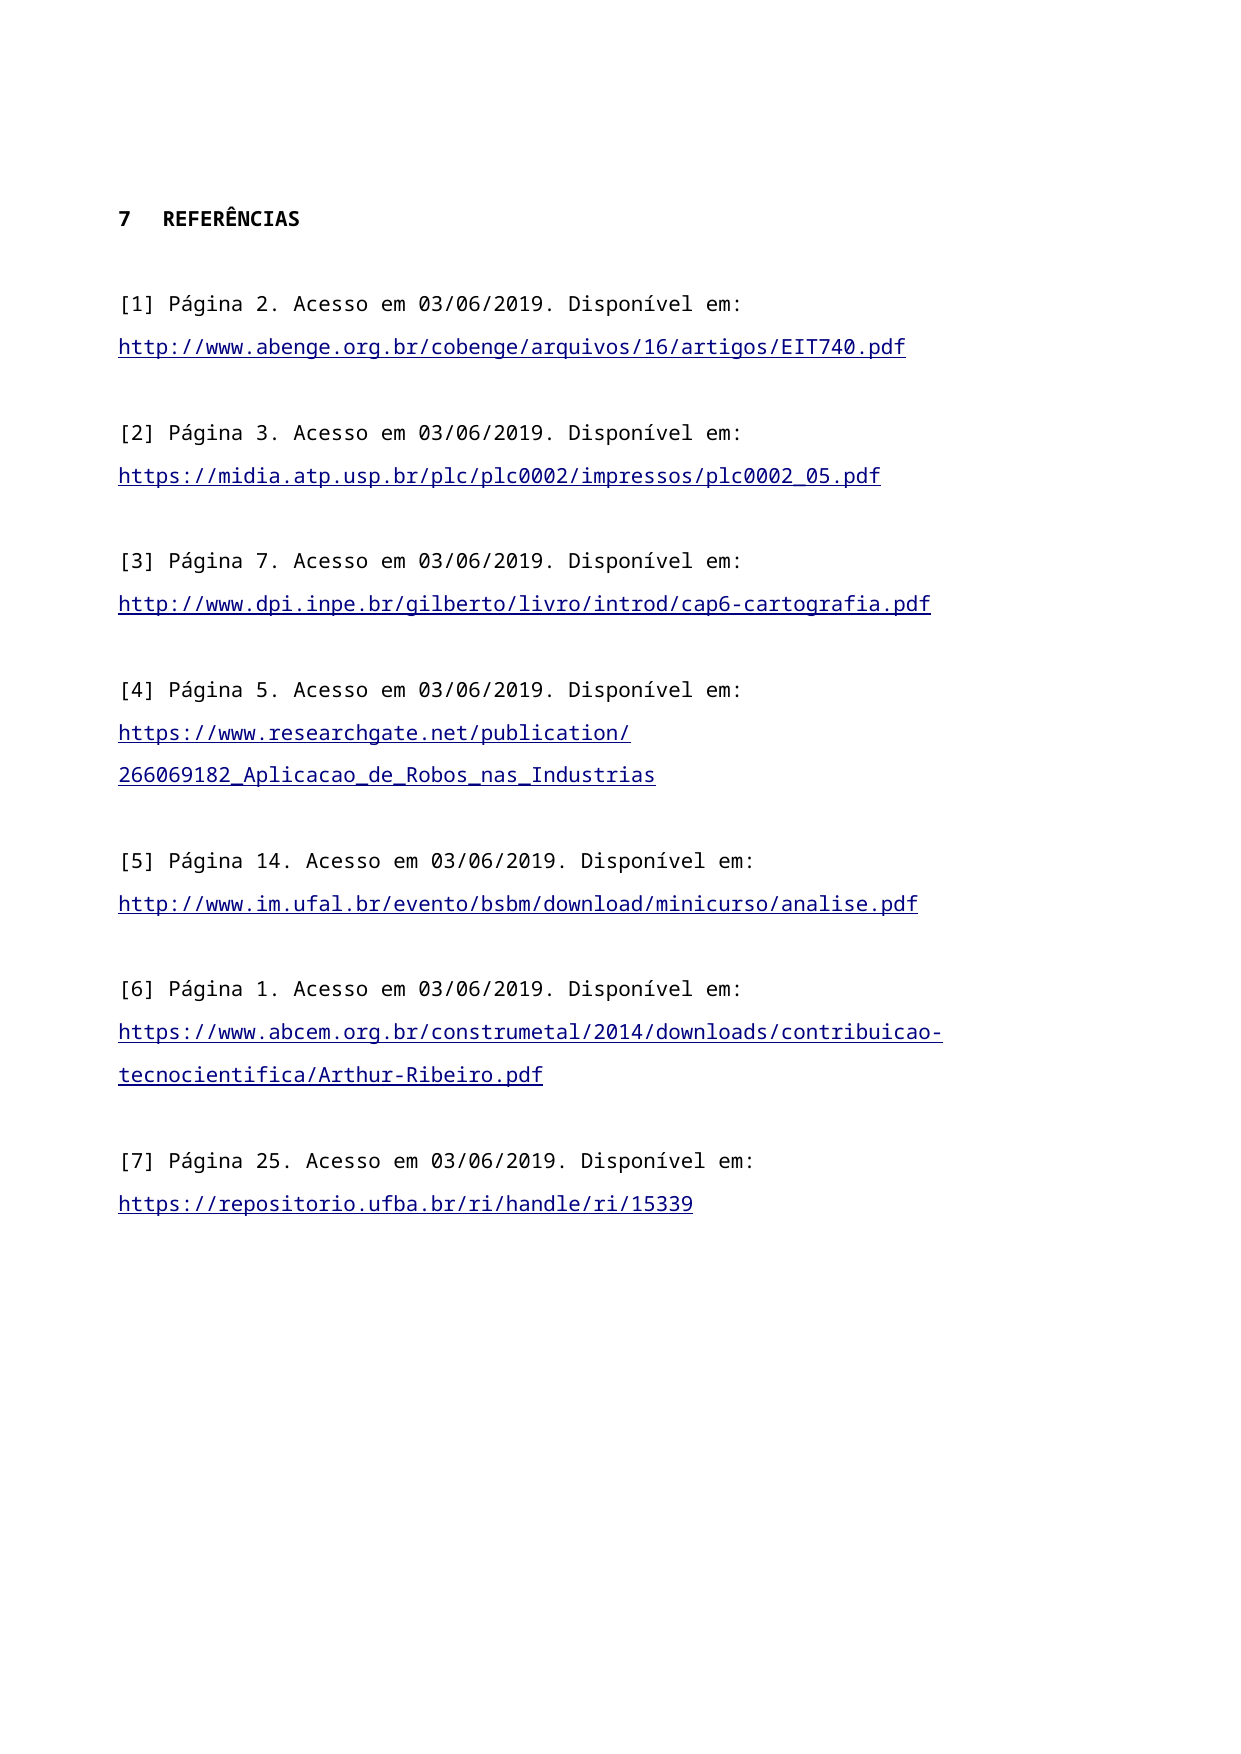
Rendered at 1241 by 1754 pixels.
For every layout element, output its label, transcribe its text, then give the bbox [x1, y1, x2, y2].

text https://www.abcem.org.br/construmetal/2014/downloads/contribuicao-tecnocientifica/Arthur-Ribeiro.pdf [118, 1017, 1122, 1088]
text https://midia.atp.usp.br/plc/plc0002/impressos/plc0002_05.pdf [118, 461, 1122, 489]
text http://www.dpi.inpe.br/gilberto/livro/introd/cap6-cartografia.pdf [118, 589, 1122, 618]
text [4] Página 5. Acesso em 03/06/2019. Disponível em: [118, 675, 1122, 703]
text http://www.im.ufal.br/evento/bsbm/download/minicurso/analise.pdf [118, 889, 1122, 917]
text [6] Página 1. Acesso em 03/06/2019. Disponível em: [118, 974, 1122, 1003]
text [3] Página 7. Acesso em 03/06/2019. Disponível em: [118, 546, 1122, 575]
text https://www.researchgate.net/publication/266069182_Aplicacao_de_Robos_nas_Industrias [118, 717, 1122, 789]
text http://www.abenge.org.br/cobenge/arquivos/16/artigos/EIT740.pdf [118, 332, 1122, 361]
text [2] Página 3. Acesso em 03/06/2019. Disponível em: [118, 418, 1122, 446]
text https://repositorio.ufba.br/ri/handle/ri/15339 [118, 1188, 1122, 1217]
text [7] Página 25. Acesso em 03/06/2019. Disponível em: [118, 1146, 1122, 1174]
text [5] Página 14. Acesso em 03/06/2019. Disponível em: [118, 846, 1122, 874]
text [1] Página 2. Acesso em 03/06/2019. Disponível em: [118, 289, 1122, 318]
subtitle Referências [118, 204, 1122, 232]
